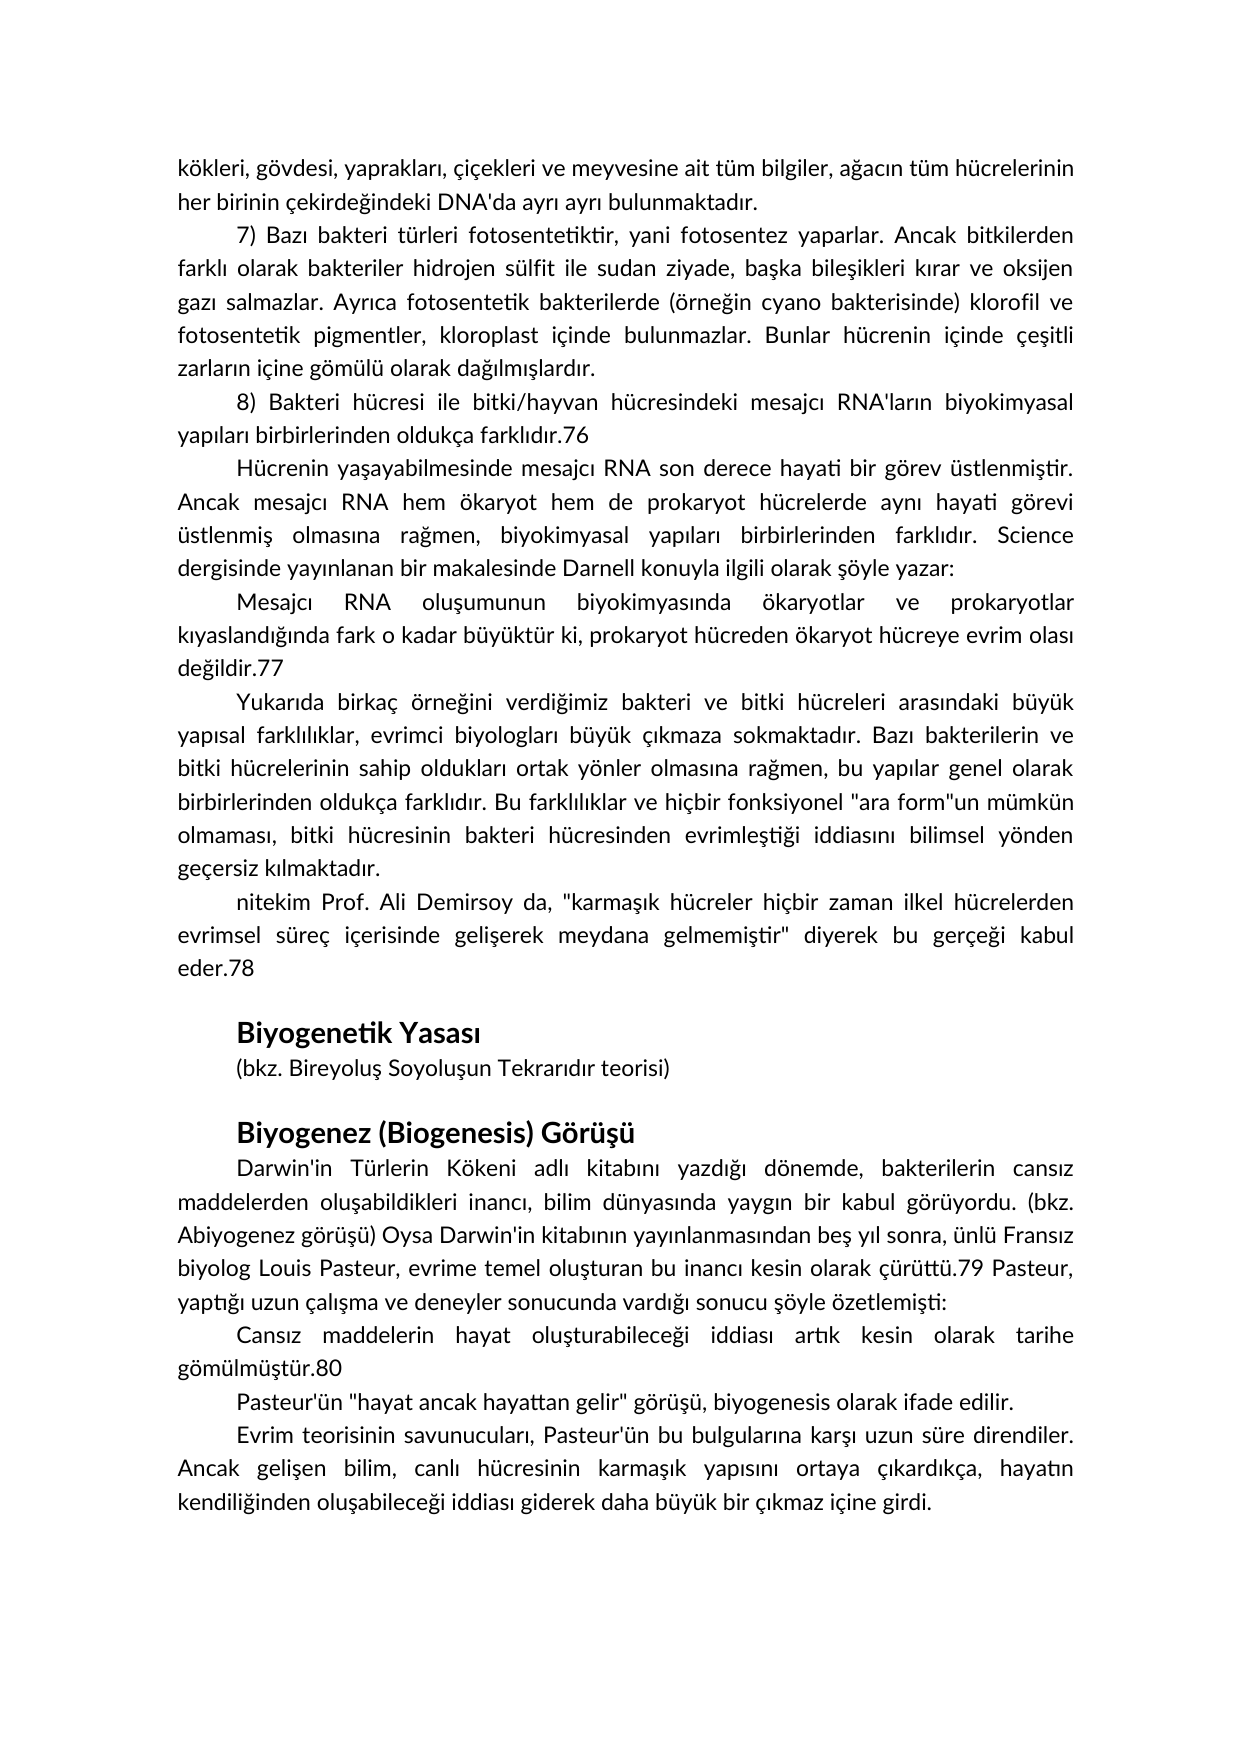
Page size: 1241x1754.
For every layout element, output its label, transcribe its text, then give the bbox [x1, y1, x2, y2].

text Darwin'in Türlerin Kökeni adlı kitabını yazdığı dönemde, bakterilerin cansız maddelerden oluşabildikleri inancı, bilim dünyasında yaygın bir kabul görüyordu. (bkz. Abiyogenez görüşü) Oysa Darwin'in kitabının yayınlanmasından beş yıl sonra, ünlü Fransız biyolog Louis Pasteur, evrime temel oluşturan bu inancı kesin olarak çürüttü.79 Pasteur, yaptığı uzun çalışma ve deneyler sonucunda vardığı sonucu şöyle özetlemişti: [177, 1150, 1075, 1317]
text Hücrenin yaşayabilmesinde mesajcı RNA son derece hayati bir görev üstlenmiştir. Ancak mesajcı RNA hem ökaryot hem de prokaryot hücrelerde aynı hayati görevi üstlenmiş olmasına rağmen, biyokimyasal yapıları birbirlerinden farklıdır. Science dergisinde yayınlanan bir makalesinde Darnell konuyla ilgili olarak şöyle yazar: [177, 450, 1075, 583]
text Pasteur'ün "hayat ancak hayattan gelir" görüşü, biyogenesis olarak ifade edilir. [177, 1383, 1075, 1417]
text kökleri, gövdesi, yaprakları, çiçekleri ve meyvesine ait tüm bilgiler, ağacın tüm hücrelerinin her birinin çekirdeğindeki DNA'da ayrı ayrı bulunmaktadır. [177, 150, 1075, 217]
text 7) Bazı bakteri türleri fotosentetiktir, yani fotosentez yaparlar. Ancak bitkilerden farklı olarak bakteriler hidrojen sülfit ile sudan ziyade, başka bileşikleri kırar ve oksijen gazı salmazlar. Ayrıca fotosentetik bakterilerde (örneğin cyano bakterisinde) klorofil ve fotosentetik pigmentler, kloroplast içinde bulunmazlar. Bunlar hücrenin içinde çeşitli zarların içine gömülü olarak dağılmışlardır. [177, 217, 1075, 383]
subtitle Biyogenetik Yasası [177, 1017, 1075, 1050]
text Mesajcı RNA oluşumunun biyokimyasında ökaryotlar ve prokaryotlar kıyaslandığında fark o kadar büyüktür ki, prokaryot hücreden ökaryot hücreye evrim olası değildir.77 [177, 583, 1075, 683]
text Yukarıda birkaç örneğini verdiğimiz bakteri ve bitki hücreleri arasındaki büyük yapısal farklılıklar, evrimci biyologları büyük çıkmaza sokmaktadır. Bazı bakterilerin ve bitki hücrelerinin sahip oldukları ortak yönler olmasına rağmen, bu yapılar genel olarak birbirlerinden oldukça farklıdır. Bu farklılıklar ve hiçbir fonksiyonel "ara form"un mümkün olmaması, bitki hücresinin bakteri hücresinden evrimleştiği iddiasını bilimsel yönden geçersiz kılmaktadır. [177, 683, 1075, 883]
text (bkz. Bireyoluş Soyoluşun Tekrarıdır teorisi) [177, 1050, 1075, 1083]
text Cansız maddelerin hayat oluşturabileceği iddiası artık kesin olarak tarihe gömülmüştür.80 [177, 1317, 1075, 1383]
subtitle Biyogenez (Biogenesis) Görüşü [177, 1117, 1075, 1150]
text Evrim teorisinin savunucuları, Pasteur'ün bu bulgularına karşı uzun süre direndiler. Ancak gelişen bilim, canlı hücresinin karmaşık yapısını ortaya çıkardıkça, hayatın kendiliğinden oluşabileceği iddiası giderek daha büyük bir çıkmaz içine girdi. [177, 1417, 1075, 1517]
text nitekim Prof. Ali Demirsoy da, "karmaşık hücreler hiçbir zaman ilkel hücrelerden evrimsel süreç içerisinde gelişerek meydana gelmemiştir" diyerek bu gerçeği kabul eder.78 [177, 883, 1075, 983]
text 8) Bakteri hücresi ile bitki/hayvan hücresindeki mesajcı RNA'ların biyokimyasal yapıları birbirlerinden oldukça farklıdır.76 [177, 383, 1075, 450]
